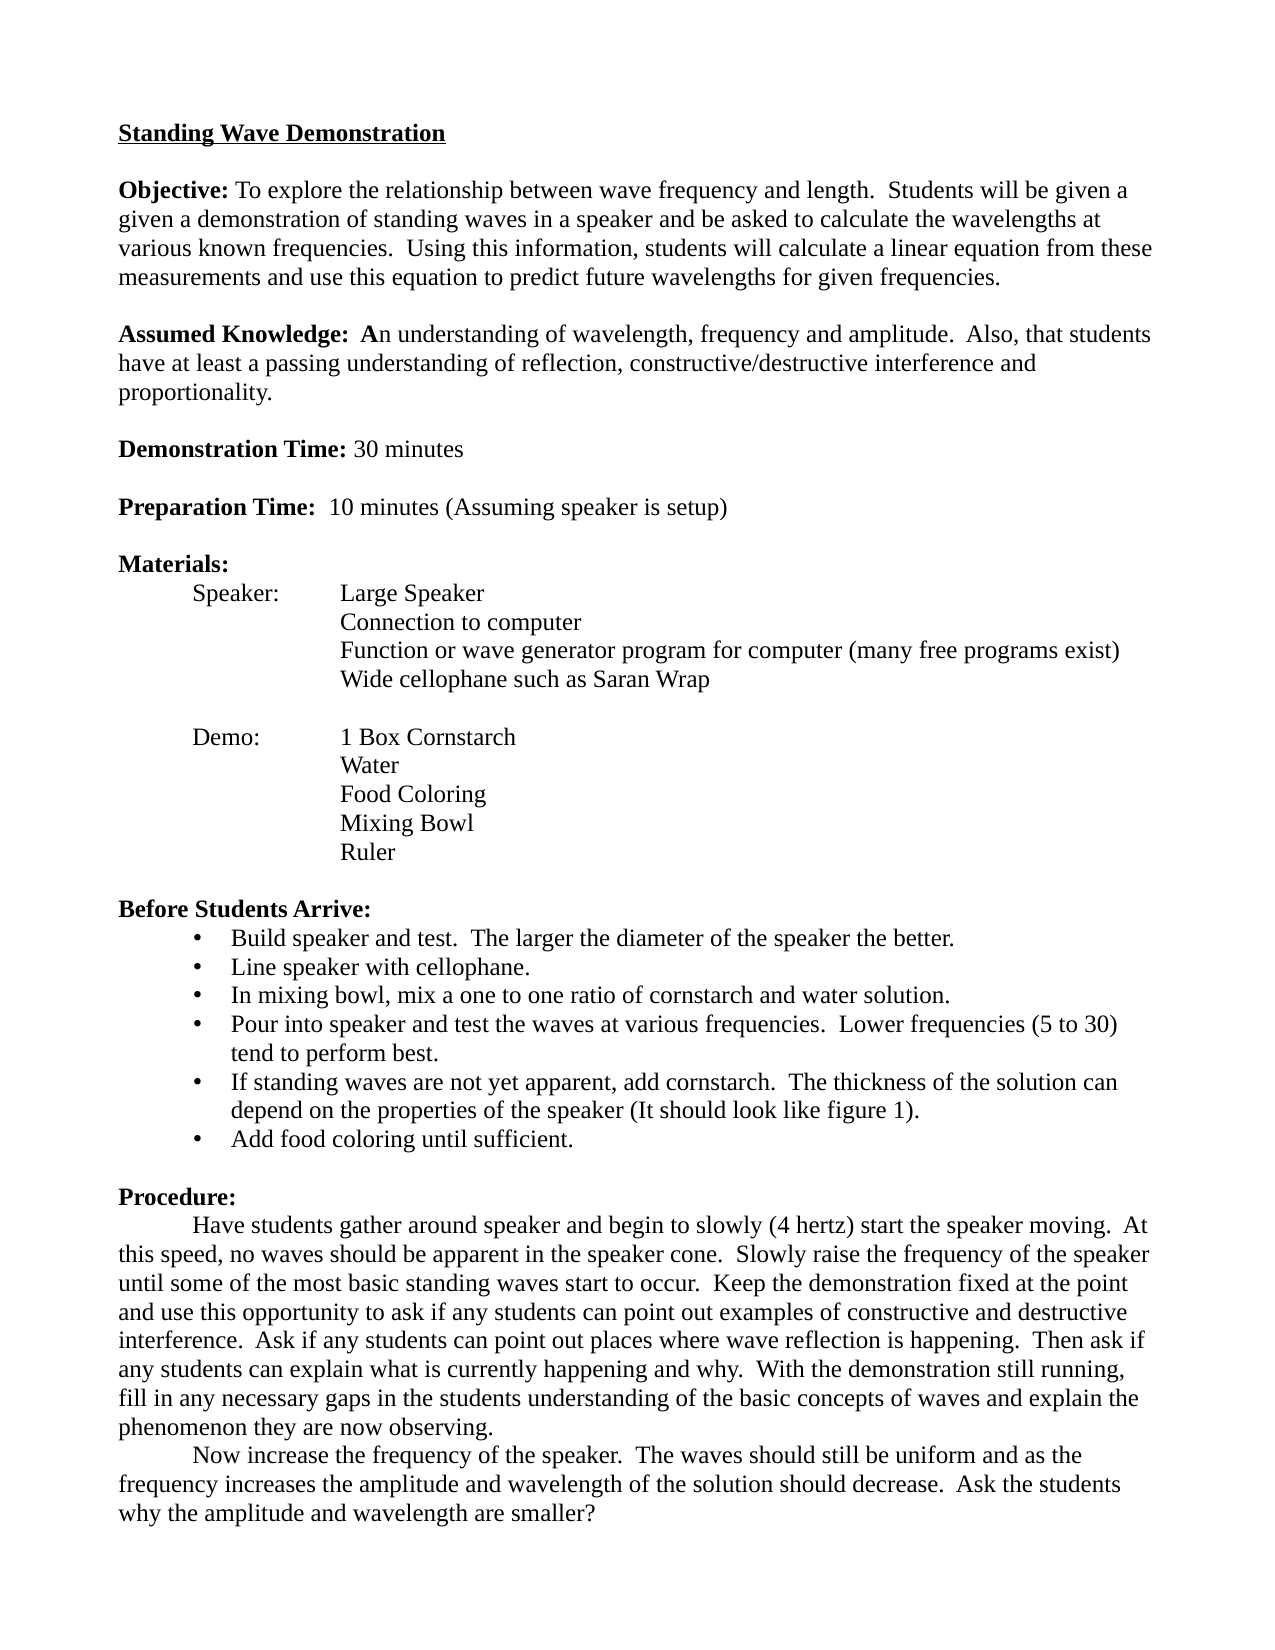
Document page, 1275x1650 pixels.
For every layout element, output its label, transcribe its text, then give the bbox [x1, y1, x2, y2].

text Demonstration Time: 30 minutes [118, 434, 1157, 463]
list Line speaker with cellophane. [193, 952, 1157, 981]
list In mixing bowl, mix a one to one ratio of cornstarch and water solution. [193, 981, 1157, 1009]
text Mixing Bowl [118, 808, 1157, 837]
list Build speaker and test. The larger the diameter of the speaker the better. [193, 923, 1157, 952]
list If standing waves are not yet apparent, add cornstarch. The thickness of the solution can depend on the properties of the speaker (It should look like figure 1). [193, 1067, 1157, 1124]
text Preparation Time: 10 minutes (Assuming speaker is setup) [118, 492, 1157, 521]
text Objective: To explore the relationship between wave frequency and length. Students will be given a given a demonstration of standing waves in a speaker and be asked to calculate the wavelengths at various known frequencies. Using this information, students will calculate a linear equation from these measurements and use this equation to predict future wavelengths for given frequencies. [118, 176, 1157, 291]
text Wide cellophane such as Saran Wrap [118, 664, 1157, 693]
text Food Coloring [118, 779, 1157, 808]
text Demo: 1 Box Cornstarch [118, 722, 1157, 751]
text Standing Wave Demonstration [118, 118, 1157, 147]
text Now increase the frequency of the speaker. The waves should still be uniform and as the frequency increases the amplitude and wavelength of the solution should decrease. Ask the students why the amplitude and wavelength are smaller? [118, 1441, 1157, 1527]
text Procedure: [118, 1182, 1157, 1211]
text Materials: [118, 549, 1157, 578]
text Speaker: Large Speaker [118, 578, 1157, 607]
text Have students gather around speaker and begin to slowly (4 hertz) start the speaker moving. At this speed, no waves should be apparent in the speaker cone. Slowly raise the frequency of the speaker until some of the most basic standing waves start to occur. Keep the demonstration fixed at the point and use this opportunity to ask if any students can point out examples of constructive and destructive interference. Ask if any students can point out places where wave reflection is happening. Then ask if any students can explain what is currently happening and why. With the demonstration still running, fill in any necessary gaps in the students understanding of the basic concepts of waves and explain the phenomenon they are now observing. [118, 1211, 1157, 1441]
text Assumed Knowledge: An understanding of wavelength, frequency and amplitude. Also, that students have at least a passing understanding of reflection, constructive/destructive interference and proportionality. [118, 319, 1157, 406]
text Connection to computer [118, 607, 1157, 636]
text Water [118, 751, 1157, 779]
list Add food coloring until sufficient. [193, 1124, 1157, 1153]
text Before Students Arrive: [118, 894, 1157, 923]
text Function or wave generator program for computer (many free programs exist) [118, 636, 1157, 664]
text Ruler [118, 837, 1157, 866]
list Pour into speaker and test the waves at various frequencies. Lower frequencies (5 to 30) tend to perform best. [193, 1009, 1157, 1067]
